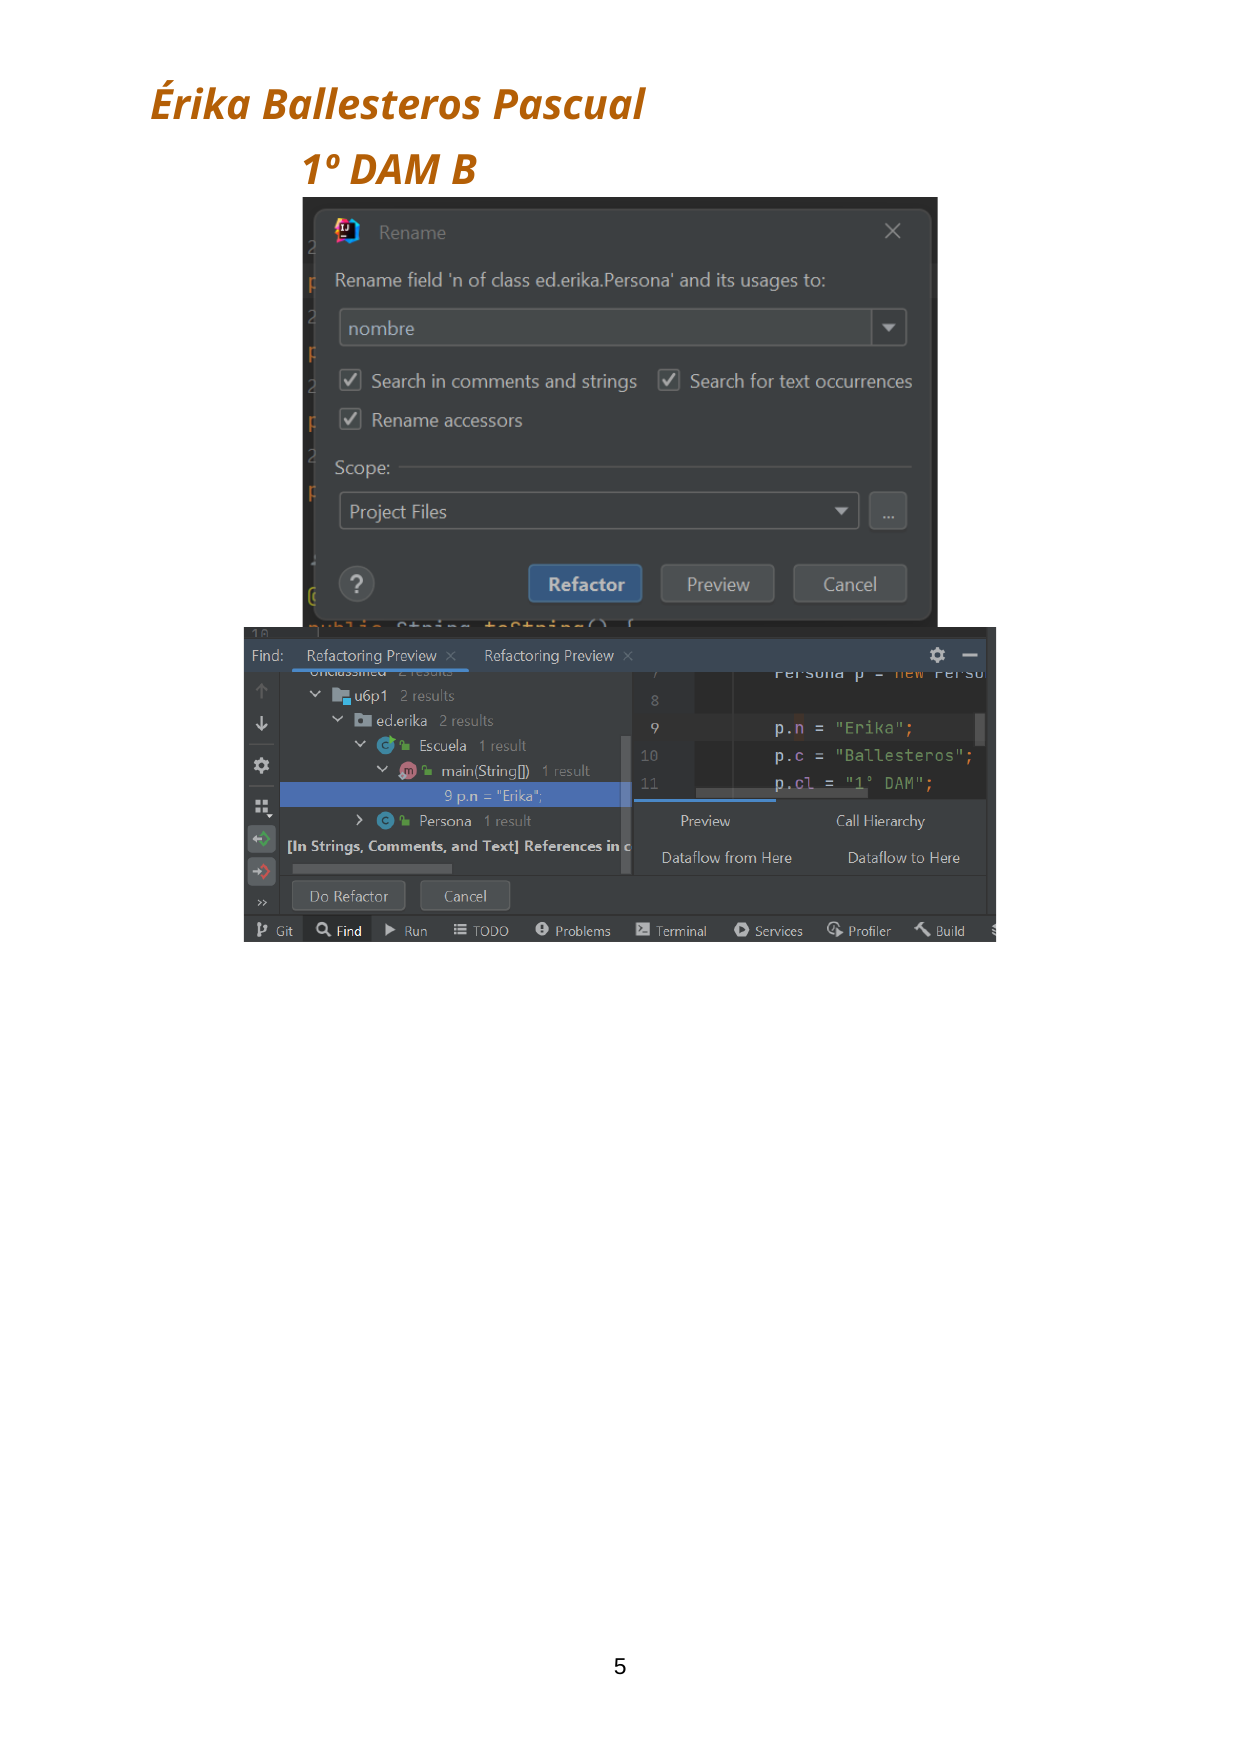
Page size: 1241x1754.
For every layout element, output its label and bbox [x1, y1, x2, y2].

picture [243, 197, 997, 942]
